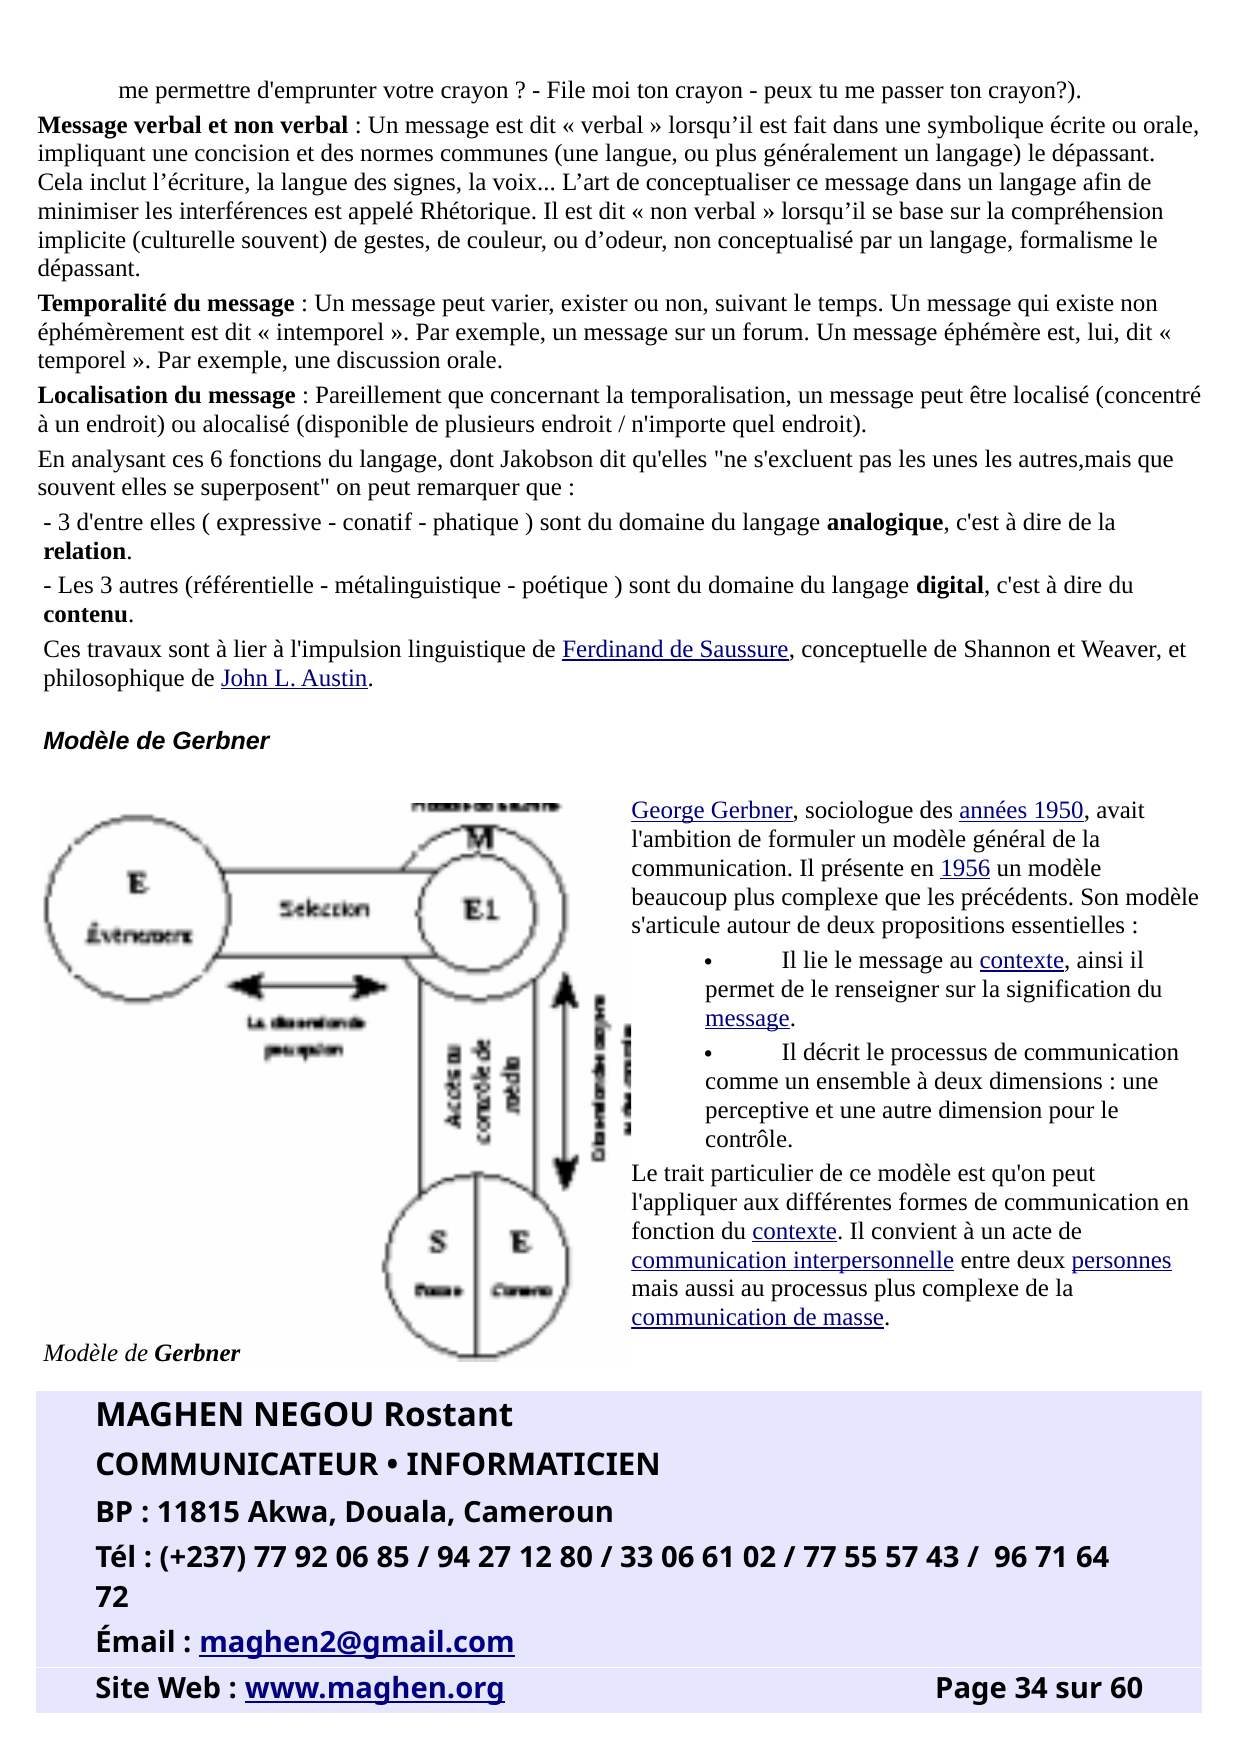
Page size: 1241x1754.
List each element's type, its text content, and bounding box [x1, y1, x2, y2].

text Temporalité du message : Un message peut varier, exister ou non, suivant le temps. Un message qui existe non éphémèrement est dit « intemporel ». Par exemple, un message sur un forum. Un message éphémère est, lui, dit « temporel ». Par exemple, une discussion orale. [37, 288, 1203, 374]
text Modèle de Gerbner [43, 780, 625, 803]
text Message verbal et non verbal : Un message est dit « verbal » lorsqu’il est fait dans une symbolique écrite ou orale, impliquant une concision et des normes communes (une langue, ou plus généralement un langage) le dépassant. Cela inclut l’écriture, la langue des signes, la voix... L’art de conceptualiser ce message dans un langage afin de minimiser les interférences est appelé Rhétorique. Il est dit « non verbal » lorsqu’il se base sur la compréhension implicite (culturelle souvent) de gestes, de couleur, ou d’odeur, non conceptualisé par un langage, formalisme le dépassant. [37, 110, 1203, 282]
subtitle Modèle de Gerbner [43, 726, 1203, 755]
text Le trait particulier de ce modèle est qu'on peut l'appliquer aux différentes formes de communication en fonction du contexte. Il convient à un acte de communication interpersonnelle entre deux personnes mais aussi au processus plus complexe de la communication de masse. [632, 1158, 1203, 1331]
list Il décrit le processus de communication comme un ensemble à deux dimensions : une perceptive et une autre dimension pour le contrôle. [632, 1037, 1203, 1152]
text Modèle de Gerbner [43, 1362, 625, 1367]
text Ces travaux sont à lier à l'impulsion linguistique de Ferdinand de Saussure, conceptuelle de Shannon et Weaver, et philosophique de John L. Austin. [43, 634, 1203, 692]
text George Gerbner, sociologue des années 1950, avait l'ambition de formuler un modèle général de la communication. Il présente en 1956 un modèle beaucoup plus complexe que les précédents. Son modèle s'articule autour de deux propositions essentielles : [625, 796, 1203, 939]
text - Les 3 autres (référentielle - métalinguistique - poétique ) sont du domaine du langage digital, c'est à dire du contenu. [43, 571, 1203, 628]
text En analysant ces 6 fonctions du langage, dont Jakobson dit qu'elles "ne s'excluent pas les unes les autres,mais que souvent elles se superposent" on peut remarquer que : [37, 444, 1203, 501]
text Localisation du message : Pareillement que concernant la temporalisation, un message peut être localisé (concentré à un endroit) ou alocalisé (disponible de plusieurs endroit / n'importe quel endroit). [37, 380, 1203, 438]
list me permettre d'emprunter votre crayon ? - File moi ton crayon - peux tu me passer ton crayon?). [118, 75, 1203, 104]
list Il lie le message au contexte, ainsi il permet de le renseigner sur la signification du message. [632, 945, 1203, 1032]
text - 3 d'entre elles ( expressive - conatif - phatique ) sont du domaine du langage analogique, c'est à dire de la relation. [43, 507, 1203, 565]
